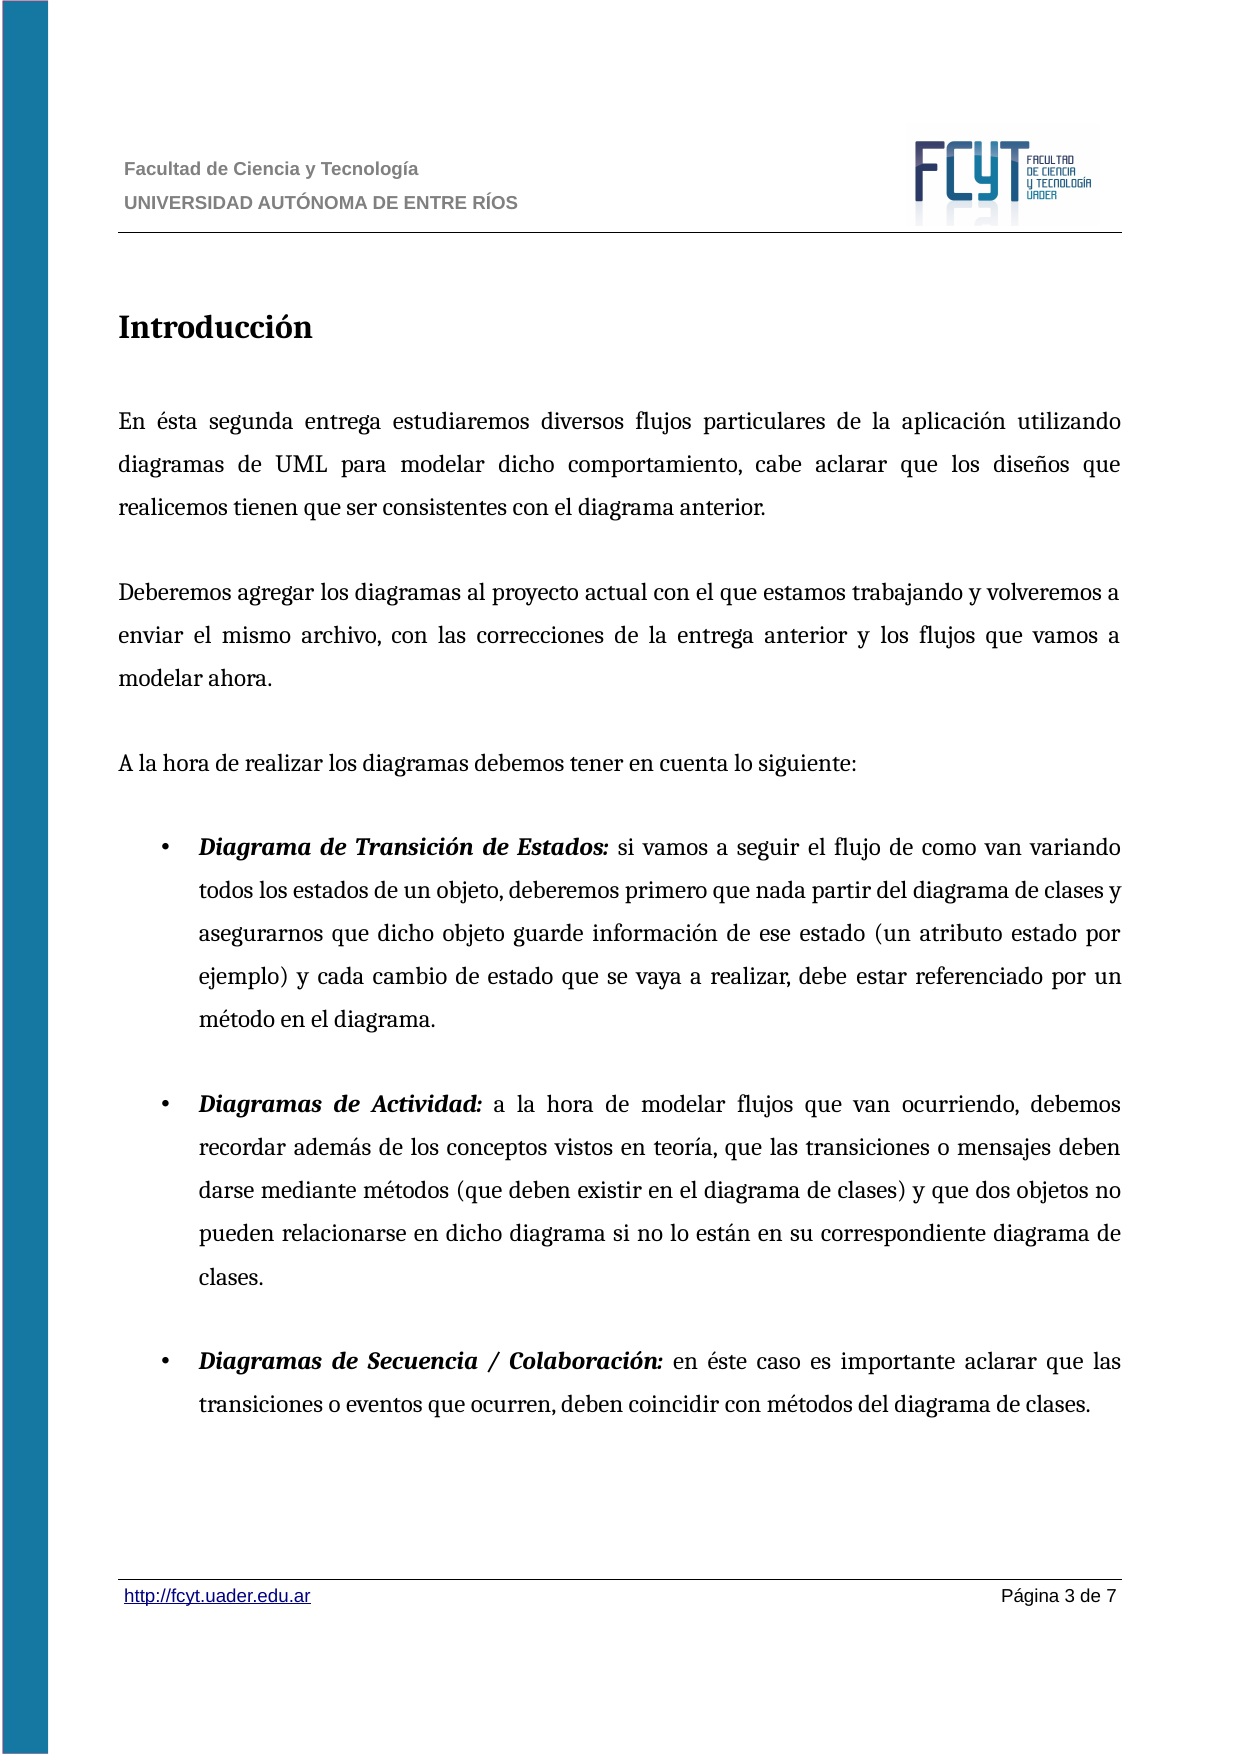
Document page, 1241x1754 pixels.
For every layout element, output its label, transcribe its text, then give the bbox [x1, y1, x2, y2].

subtitle Introducción [118, 308, 1122, 346]
text En ésta segunda entrega estudiaremos diversos flujos particulares de la aplicación utilizando diagramas de UML para modelar dicho comportamiento, cabe aclarar que los diseños que realicemos tienen que ser consistentes con el diagrama anterior. [118, 407, 1122, 522]
picture [2, 0, 49, 1754]
text Deberemos agregar los diagramas al proyecto actual con el que estamos trabajando y volveremos a enviar el mismo archivo, con las correcciones de la entrega anterior y los flujos que vamos a modelar ahora. [118, 578, 1122, 693]
text A la hora de realizar los diagramas debemos tener en cuenta lo siguiente: [118, 748, 1122, 777]
list Diagramas de Actividad: a la hora de modelar flujos que van ocurriendo, debemos recordar además de los conceptos vistos en teoría, que las transiciones o mensajes deben darse mediante métodos (que deben existir en el diagrama de clases) y que dos objetos no pueden relacionarse en dicho diagrama si no lo están en su correspondiente diagrama de clases. [161, 1090, 1122, 1291]
list Diagrama de Transición de Estados: si vamos a seguir el flujo de como van variando todos los estados de un objeto, deberemos primero que nada partir del diagrama de clases y asegurarnos que dicho objeto guarde información de ese estado (un atributo estado por ejemplo) y cada cambio de estado que se vaya a realizar, debe estar referenciado por un método en el diagrama. [161, 833, 1122, 1034]
list Diagramas de Secuencia / Colaboración: en éste caso es importante aclarar que las transiciones o eventos que ocurren, deben coincidir con métodos del diagrama de clases. [161, 1347, 1122, 1419]
picture [906, 123, 1100, 226]
